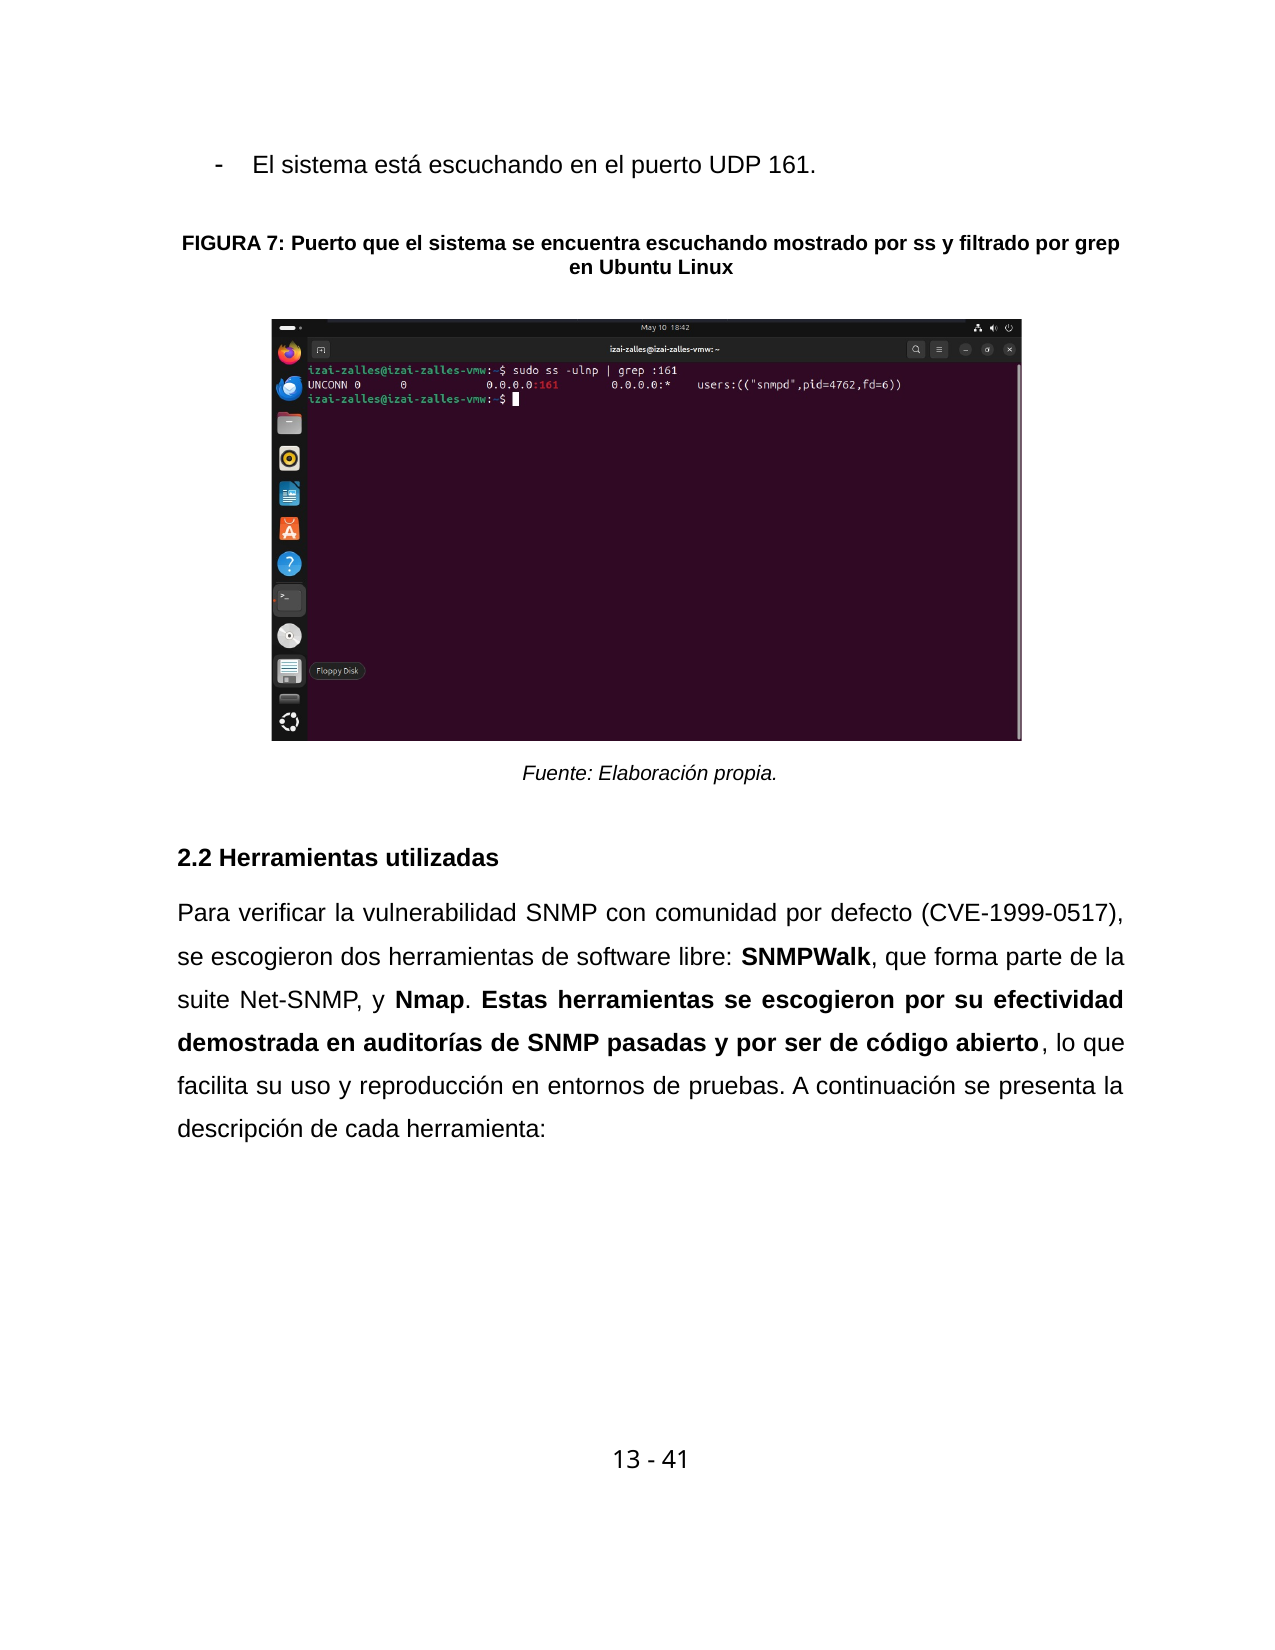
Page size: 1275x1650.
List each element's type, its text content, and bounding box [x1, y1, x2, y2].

subtitle Herramientas utilizadas [177, 843, 1125, 871]
list El sistema está escuchando en el puerto UDP 161. [214, 150, 1125, 179]
list Puerto que el sistema se encuentra escuchando mostrado por ss y filtrado por grep en Ubuntu Linux [177, 231, 1125, 279]
picture [271, 319, 1022, 741]
text Fuente: Elaboración propia. [177, 316, 1125, 784]
text Para verificar la vulnerabilidad SNMP con comunidad por defecto (CVE-1999-0517), se escogieron dos herramientas de software libre: SNMPWalk, que forma parte de la suite Net-SNMP, y Nmap. Estas herramientas se escogieron por su efectividad demostrada en auditorías de SNMP pasadas y por ser de código abierto, lo que facilita su uso y reproducción en entornos de pruebas. A continuación se presenta la descripción de cada herramienta: [177, 898, 1125, 1143]
